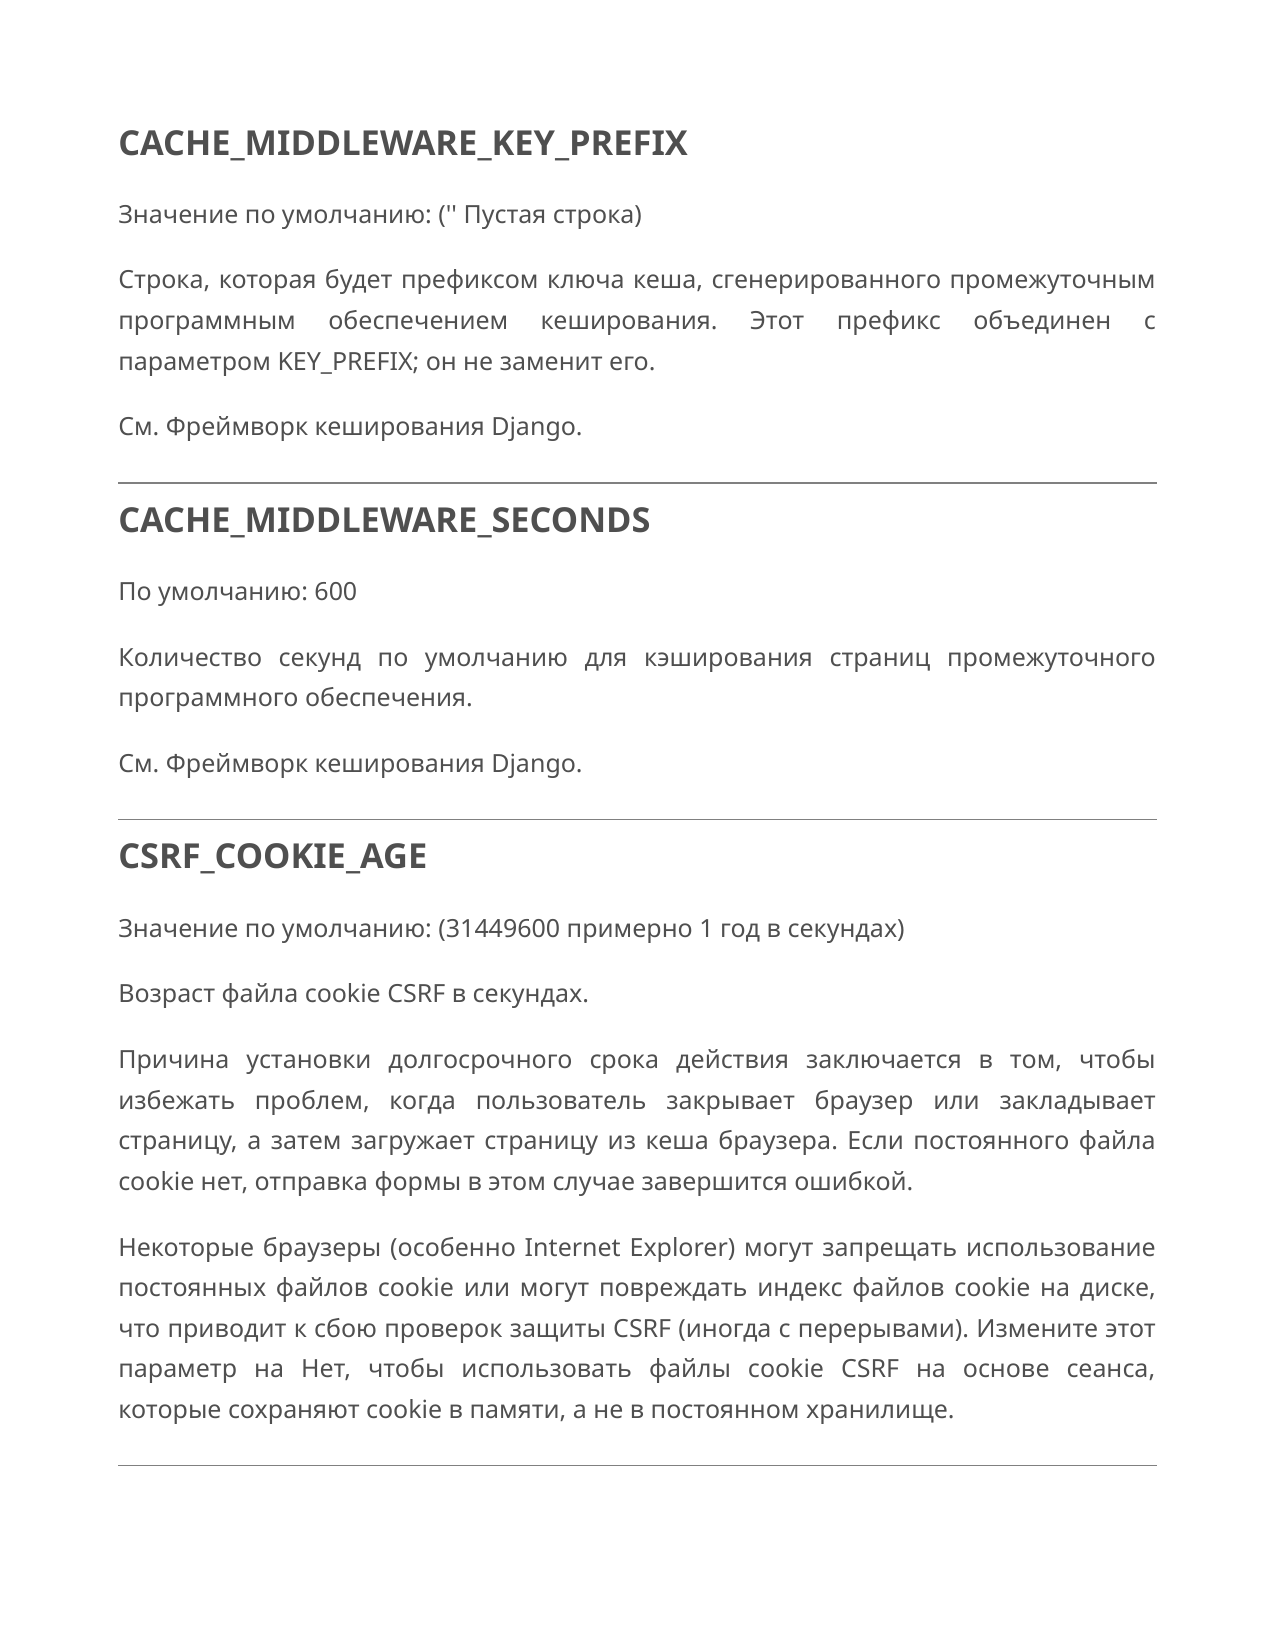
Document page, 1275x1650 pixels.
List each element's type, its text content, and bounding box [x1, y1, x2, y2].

subtitle CACHE_MIDDLEWARE_KEY_PREFIX [118, 118, 1157, 165]
text Некоторые браузеры (особенно Internet Explorer) могут запрещать использование постоянных файлов cookie или могут повреждать индекс файлов cookie на диске, что приводит к сбою проверок защиты CSRF (иногда с перерывами). Измените этот параметр на Нет, чтобы использовать файлы cookie CSRF на основе сеанса, которые сохраняют cookie в памяти, а не в постоянном хранилище. [118, 1223, 1157, 1426]
text По умолчанию: 600 [118, 567, 1157, 608]
text Значение по умолчанию: (31449600 примерно 1 год в секундах) [118, 904, 1157, 944]
text Количество секунд по умолчанию для кэширования страниц промежуточного программного обеспечения. [118, 633, 1157, 714]
subtitle CACHE_MIDDLEWARE_SECONDS [118, 495, 1157, 542]
text Значение по умолчанию: ('' Пустая строка) [118, 190, 1157, 231]
text См. Фреймворк кеширования Django. [118, 739, 1157, 780]
text Строка, которая будет префиксом ключа кеша, сгенерированного промежуточным программным обеспечением кеширования. Этот префикс объединен с параметром KEY_PREFIX; он не заменит его. [118, 256, 1157, 377]
text Причина установки долгосрочного срока действия заключается в том, чтобы избежать проблем, когда пользователь закрывает браузер или закладывает страницу, а затем загружает страницу из кеша браузера. Если постоянного файла cookie нет, отправка формы в этом случае завершится ошибкой. [118, 1035, 1157, 1198]
subtitle CSRF_COOKIE_AGE [118, 832, 1157, 879]
text Возраст файла cookie CSRF в секундах. [118, 969, 1157, 1010]
text См. Фреймворк кеширования Django. [118, 402, 1157, 443]
